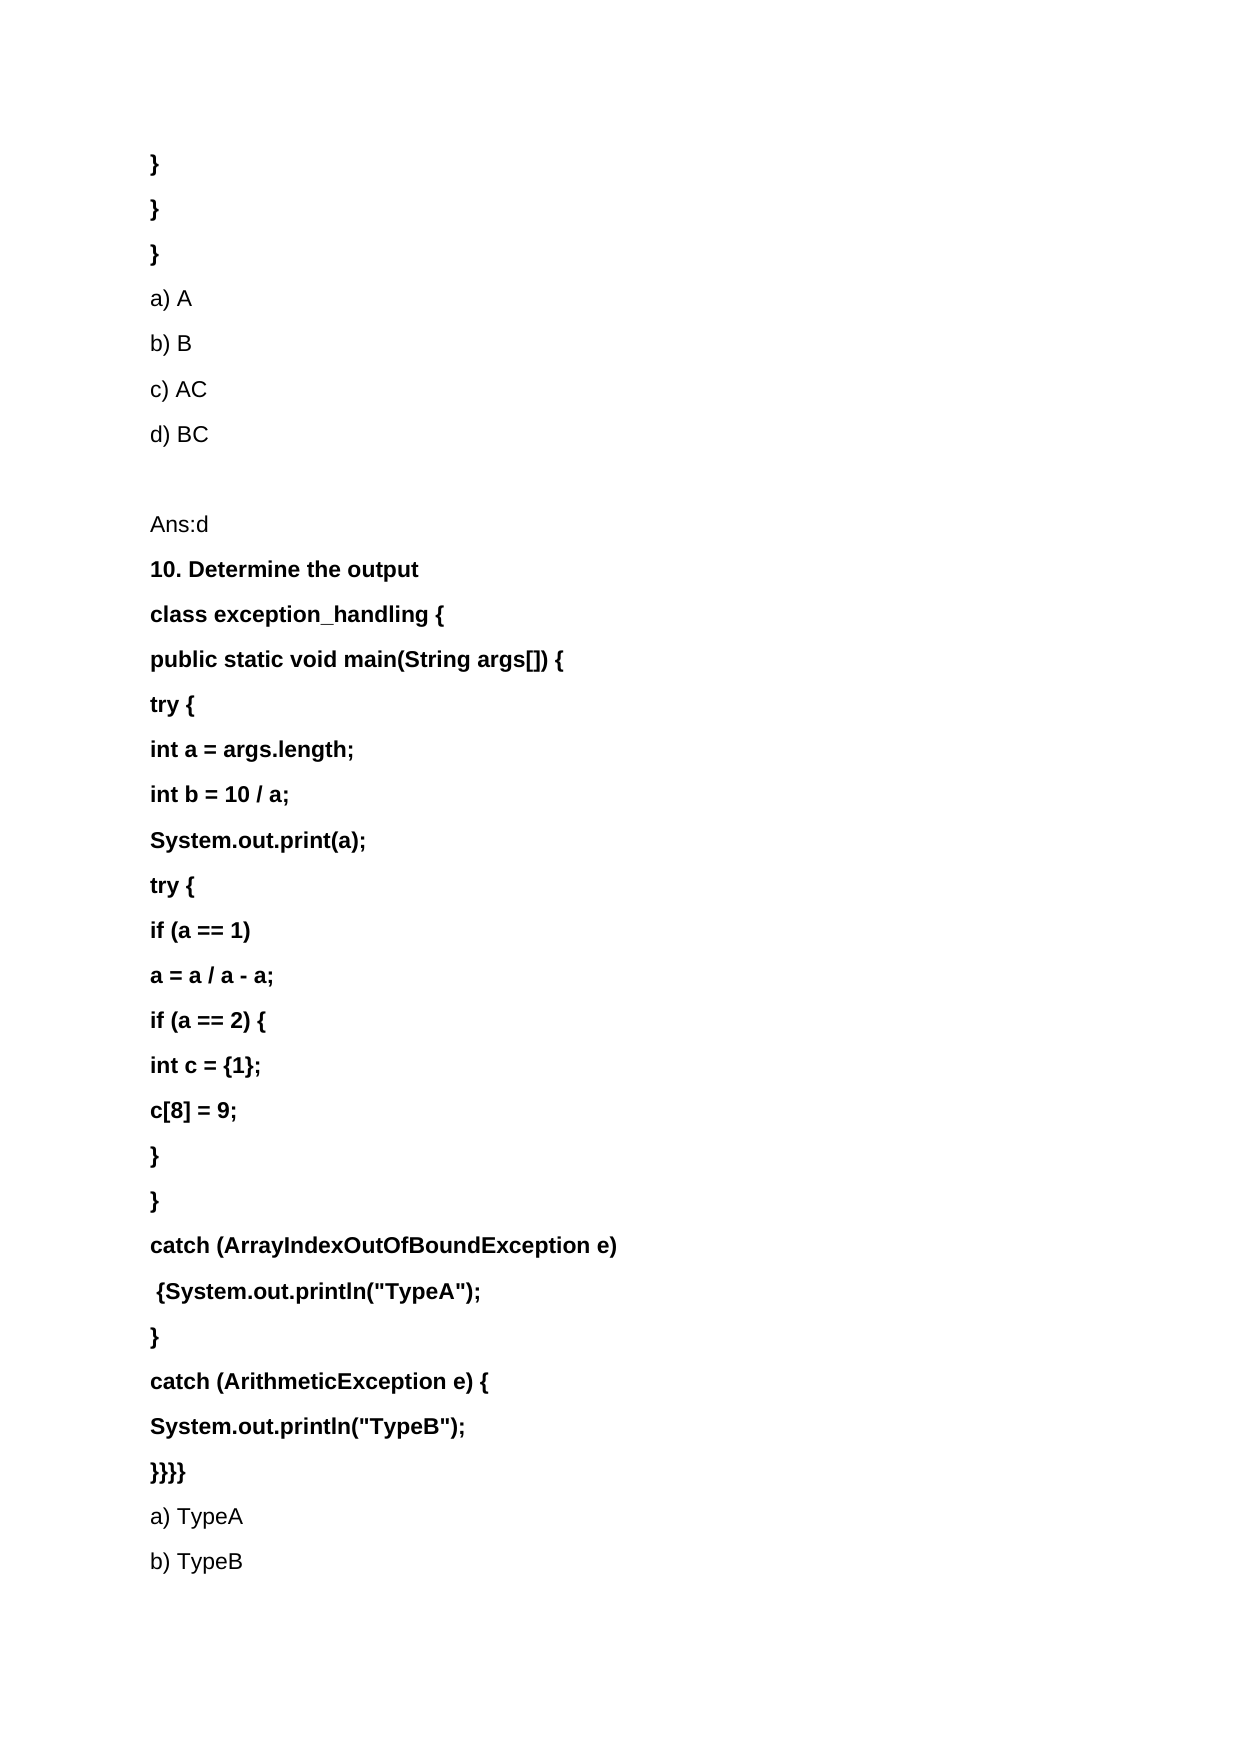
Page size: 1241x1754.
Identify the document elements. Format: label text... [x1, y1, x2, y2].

text b) B [150, 330, 1090, 357]
text a) TypeA [150, 1503, 1090, 1529]
text 10. Determine the output [150, 556, 1090, 582]
text int b = 10 / a; [150, 781, 1090, 808]
text a) A [150, 285, 1090, 312]
text } [150, 240, 1090, 267]
text catch (ArrayIndexOutOfBoundException e) [150, 1232, 1090, 1259]
text } [150, 195, 1090, 221]
text {System.out.println("TypeA"); [150, 1278, 1090, 1304]
text c) AC [150, 376, 1090, 402]
text d) BC [150, 421, 1090, 447]
text System.out.println("TypeB"); [150, 1413, 1090, 1439]
text } [150, 1142, 1090, 1169]
text if (a == 2) { [150, 1007, 1090, 1033]
text c[8] = 9; [150, 1097, 1090, 1123]
text b) TypeB [150, 1548, 1090, 1574]
text try { [150, 691, 1090, 718]
text catch (ArithmeticException e) { [150, 1368, 1090, 1394]
text if (a == 1) [150, 917, 1090, 943]
text a = a / a - a; [150, 962, 1090, 988]
text System.out.print(a); [150, 827, 1090, 853]
text int c = {1}; [150, 1052, 1090, 1078]
text } [150, 1187, 1090, 1214]
text } [150, 1323, 1090, 1349]
text }}}} [150, 1458, 1090, 1484]
text class exception_handling { [150, 601, 1090, 627]
text } [150, 150, 1090, 176]
text int a = args.length; [150, 736, 1090, 763]
text public static void main(String args[]) { [150, 646, 1090, 672]
text Ans:d [150, 511, 1090, 537]
text try { [150, 872, 1090, 898]
